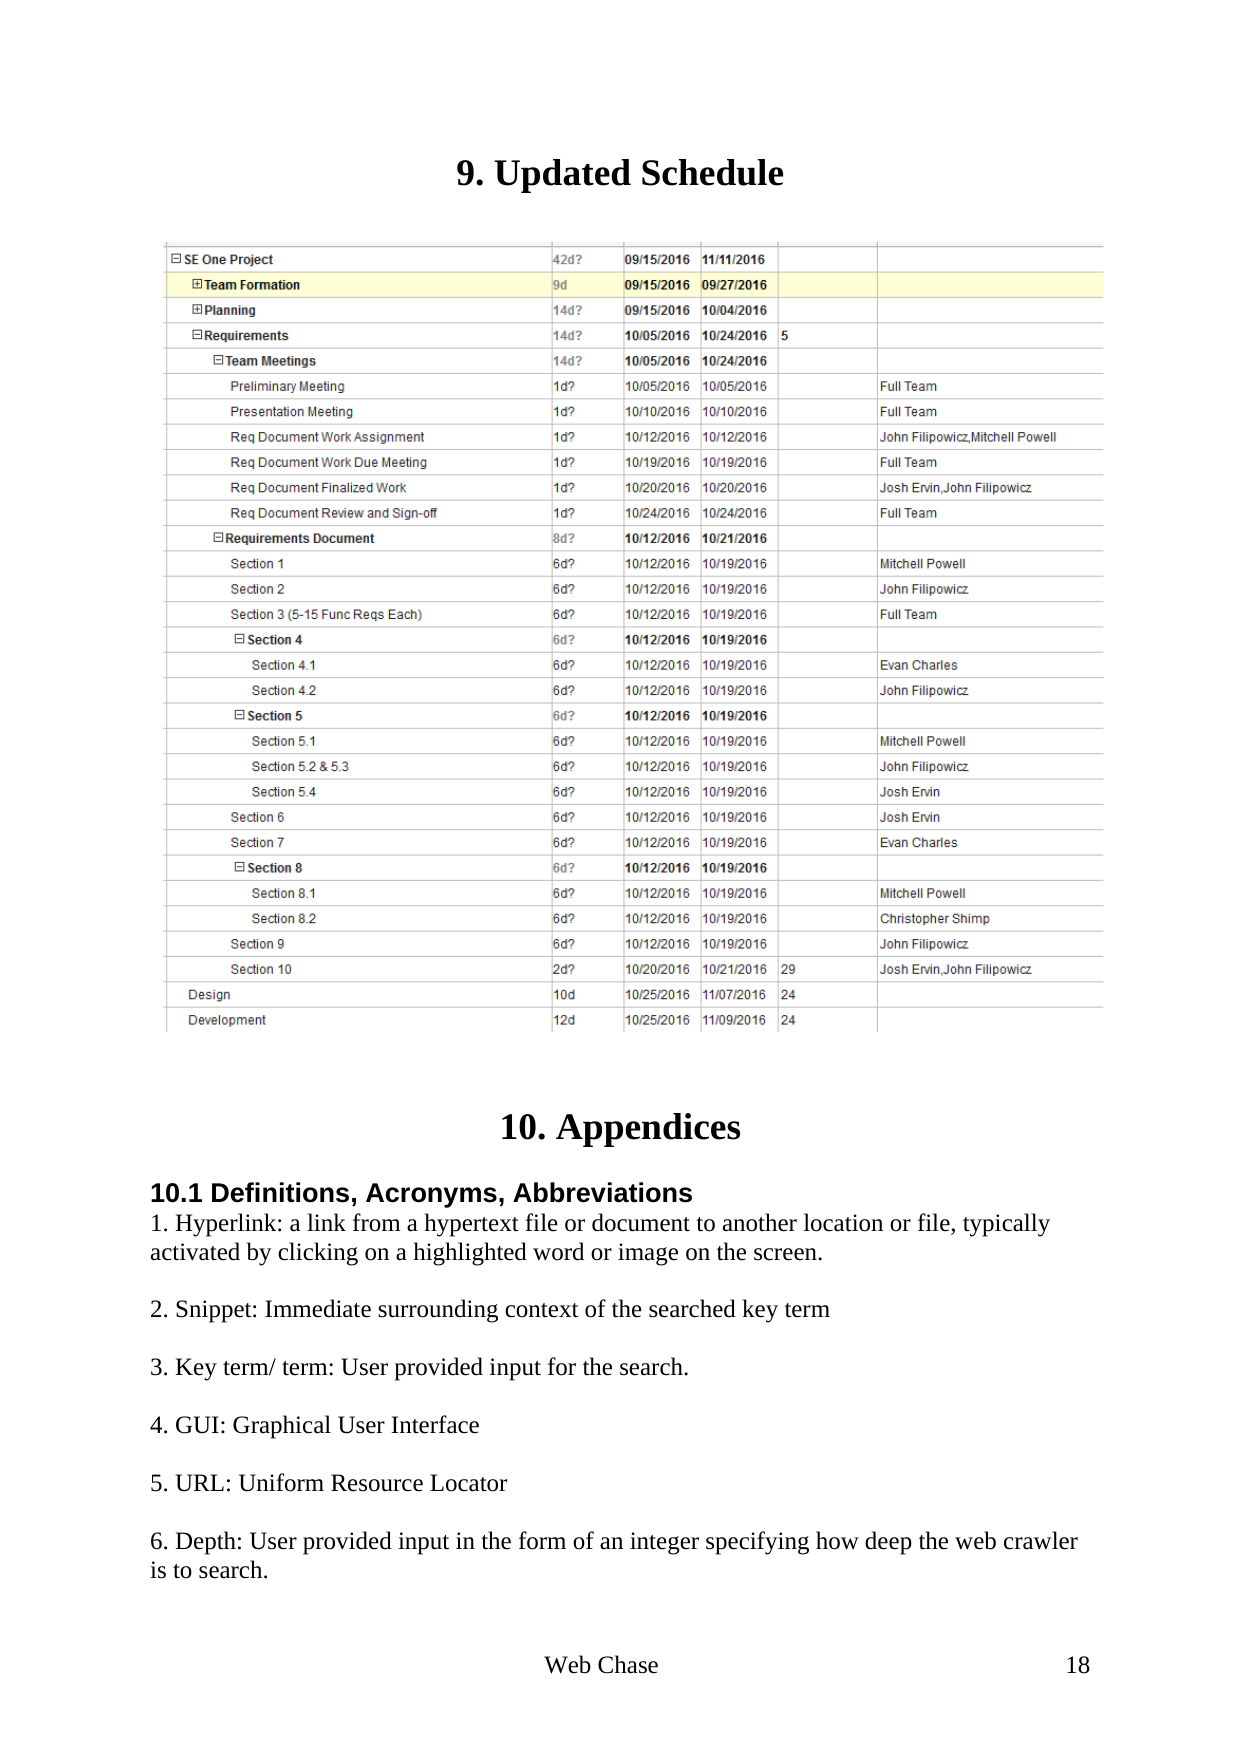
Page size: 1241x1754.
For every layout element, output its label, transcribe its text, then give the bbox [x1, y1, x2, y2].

text 5. URL: Uniform Resource Locator [150, 1468, 1090, 1497]
text 3. Key term/ term: User provided input for the search. [150, 1352, 1090, 1381]
subtitle 10. Appendices [150, 1104, 1090, 1147]
text 2. Snippet: Immediate surrounding context of the searched key term [150, 1294, 1090, 1323]
picture [163, 242, 1104, 1032]
text 10.1 Definitions, Acronyms, Abbreviations 1. Hyperlink: a link from a hypertext file or document to another location or file, typically activated by clicking on a highlighted word or image on the screen. [150, 1177, 1090, 1265]
subtitle 9. Updated Schedule [150, 150, 1090, 193]
text 4. GUI: Graphical User Interface [150, 1410, 1090, 1439]
text 6. Depth: User provided input in the form of an integer specifying how deep the web crawler is to search. [150, 1526, 1090, 1584]
